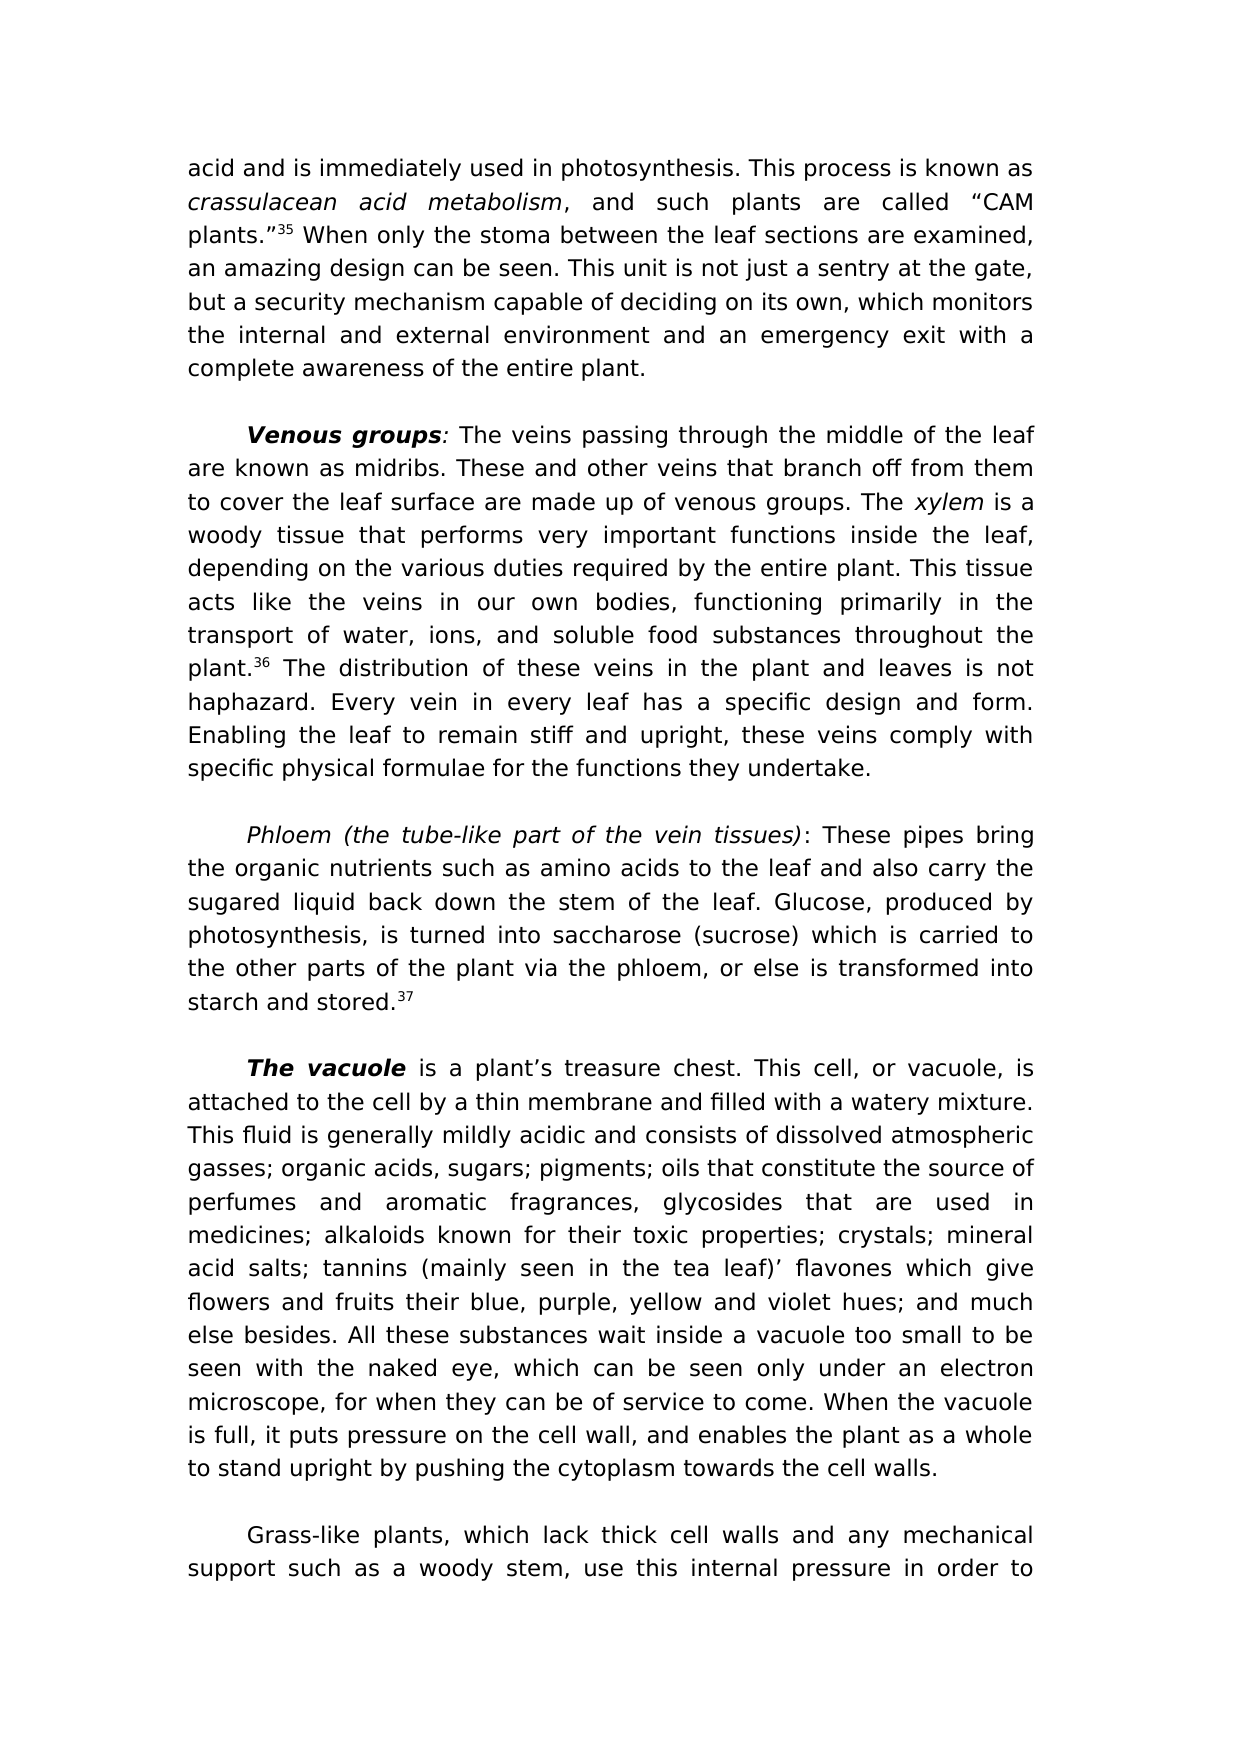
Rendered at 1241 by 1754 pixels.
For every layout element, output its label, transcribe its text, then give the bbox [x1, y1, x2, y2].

text The vacuole is a plant’s treasure chest. This cell, or vacuole, is attached to the cell by a thin membrane and filled with a watery mixture. This fluid is generally mildly acidic and consists of dissolved atmospheric gasses; organic acids, sugars; pigments; oils that constitute the source of perfumes and aromatic fragrances, glycosides that are used in medicines; alkaloids known for their toxic properties; crystals; mineral acid salts; tannins (mainly seen in the tea leaf)’ flavones which give flowers and fruits their blue, purple, yellow and violet hues; and much else besides. All these substances wait inside a vacuole too small to be seen with the naked eye, which can be seen only under an electron microscope, for when they can be of service to come. When the vacuole is full, it puts pressure on the cell wall, and enables the plant as a whole to stand upright by pushing the cytoplasm towards the cell walls. [187, 1050, 1035, 1483]
text Grass-like plants, which lack thick cell walls and any mechanical support such as a woody stem, use this internal pressure in order to [187, 1517, 1035, 1583]
text Phloem (the tube-like part of the vein tissues): These pipes bring the organic nutrients such as amino acids to the leaf and also carry the sugared liquid back down the stem of the leaf. Glucose, produced by photosynthesis, is turned into saccharose (sucrose) which is carried to the other parts of the plant via the phloem, or else is transformed into starch and stored. [187, 817, 1035, 1017]
text Venous groups: The veins passing through the middle of the leaf are known as midribs. These and other veins that branch off from them to cover the leaf surface are made up of venous groups. The xylem is a woody tissue that performs very important functions inside the leaf, depending on the various duties required by the entire plant. This tissue acts like the veins in our own bodies, functioning primarily in the transport of water, ions, and soluble food substances throughout the plant. The distribution of these veins in the plant and leaves is not haphazard. Every vein in every leaf has a specific design and form. Enabling the leaf to remain stiff and upright, these veins comply with specific physical formulae for the functions they undertake. [187, 417, 1035, 783]
text acid and is immediately used in photosynthesis. This process is known as crassulacean acid metabolism, and such plants are called “CAM plants.” When only the stoma between the leaf sections are examined, an amazing design can be seen. This unit is not just a sentry at the gate, but a security mechanism capable of deciding on its own, which monitors the internal and external environment and an emergency exit with a complete awareness of the entire plant. [187, 150, 1035, 383]
